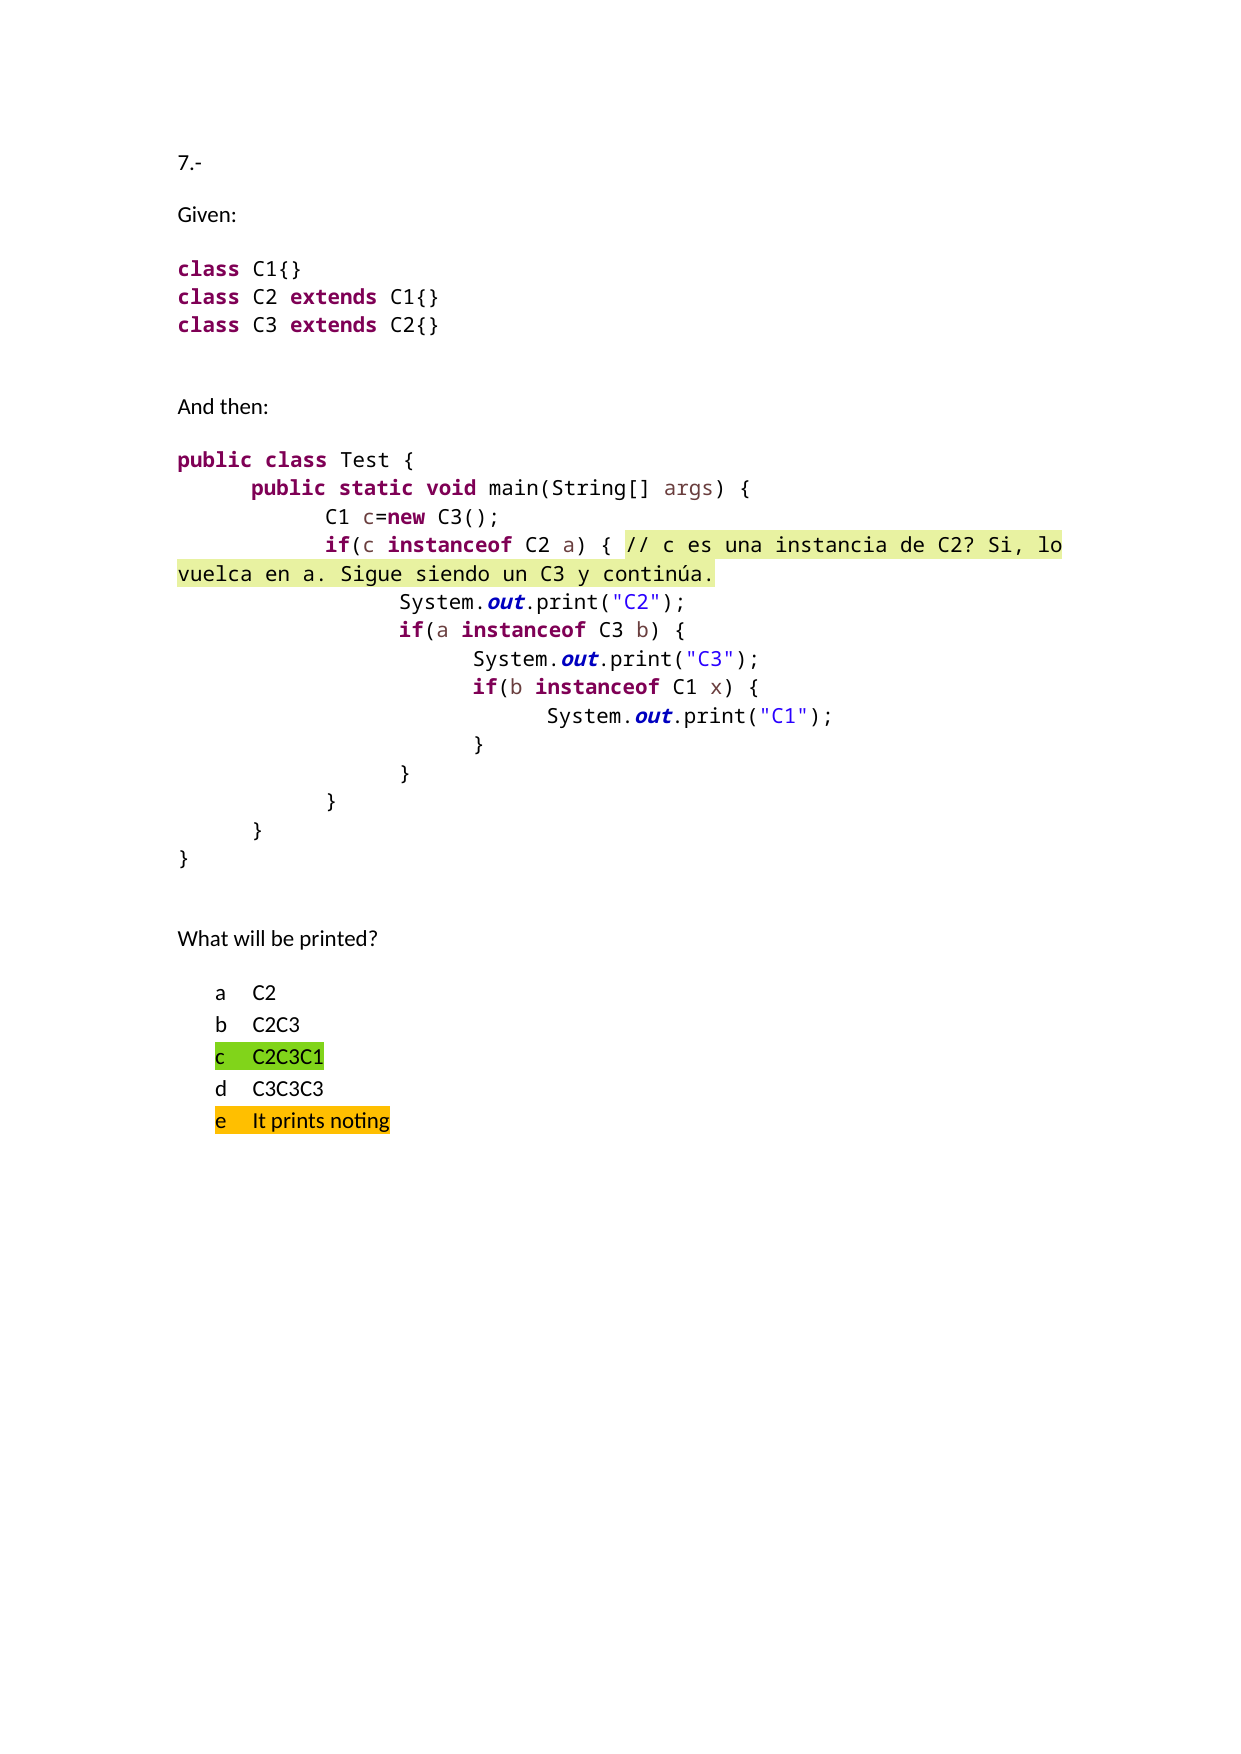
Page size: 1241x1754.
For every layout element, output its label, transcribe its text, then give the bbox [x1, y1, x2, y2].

text if(a instanceof C3 b) { [177, 616, 1063, 644]
text public static void main(String[] args) { [177, 473, 1063, 502]
text What will be printed? [177, 924, 1063, 953]
text if(b instanceof C1 x) { [177, 672, 1063, 701]
text class C3 extends C2{} [177, 311, 1063, 339]
text public class Test { [177, 445, 1063, 473]
text } [177, 815, 1063, 843]
list C2C3 [215, 1010, 1063, 1038]
text 7.- [177, 148, 1063, 176]
text System.out.print("C3"); [177, 644, 1063, 672]
text System.out.print("C2"); [177, 587, 1063, 616]
list C2 [215, 978, 1063, 1006]
text C1 c=new C3(); [177, 502, 1063, 530]
text class C1{} [177, 254, 1063, 282]
text } [177, 758, 1063, 786]
list It prints noting [215, 1106, 1063, 1134]
text } [177, 843, 1063, 872]
text And then: [177, 392, 1063, 420]
text Given: [177, 201, 1063, 229]
list C3C3C3 [215, 1074, 1063, 1102]
text } [177, 786, 1063, 815]
list C2C3C1 [215, 1042, 1063, 1070]
text } [177, 729, 1063, 758]
text if(c instanceof C2 a) { // c es una instancia de C2? Si, lo vuelca en a. Sigue siendo un C3 y continúa. [177, 530, 1063, 587]
text class C2 extends C1{} [177, 282, 1063, 311]
text System.out.print("C1"); [177, 701, 1063, 729]
